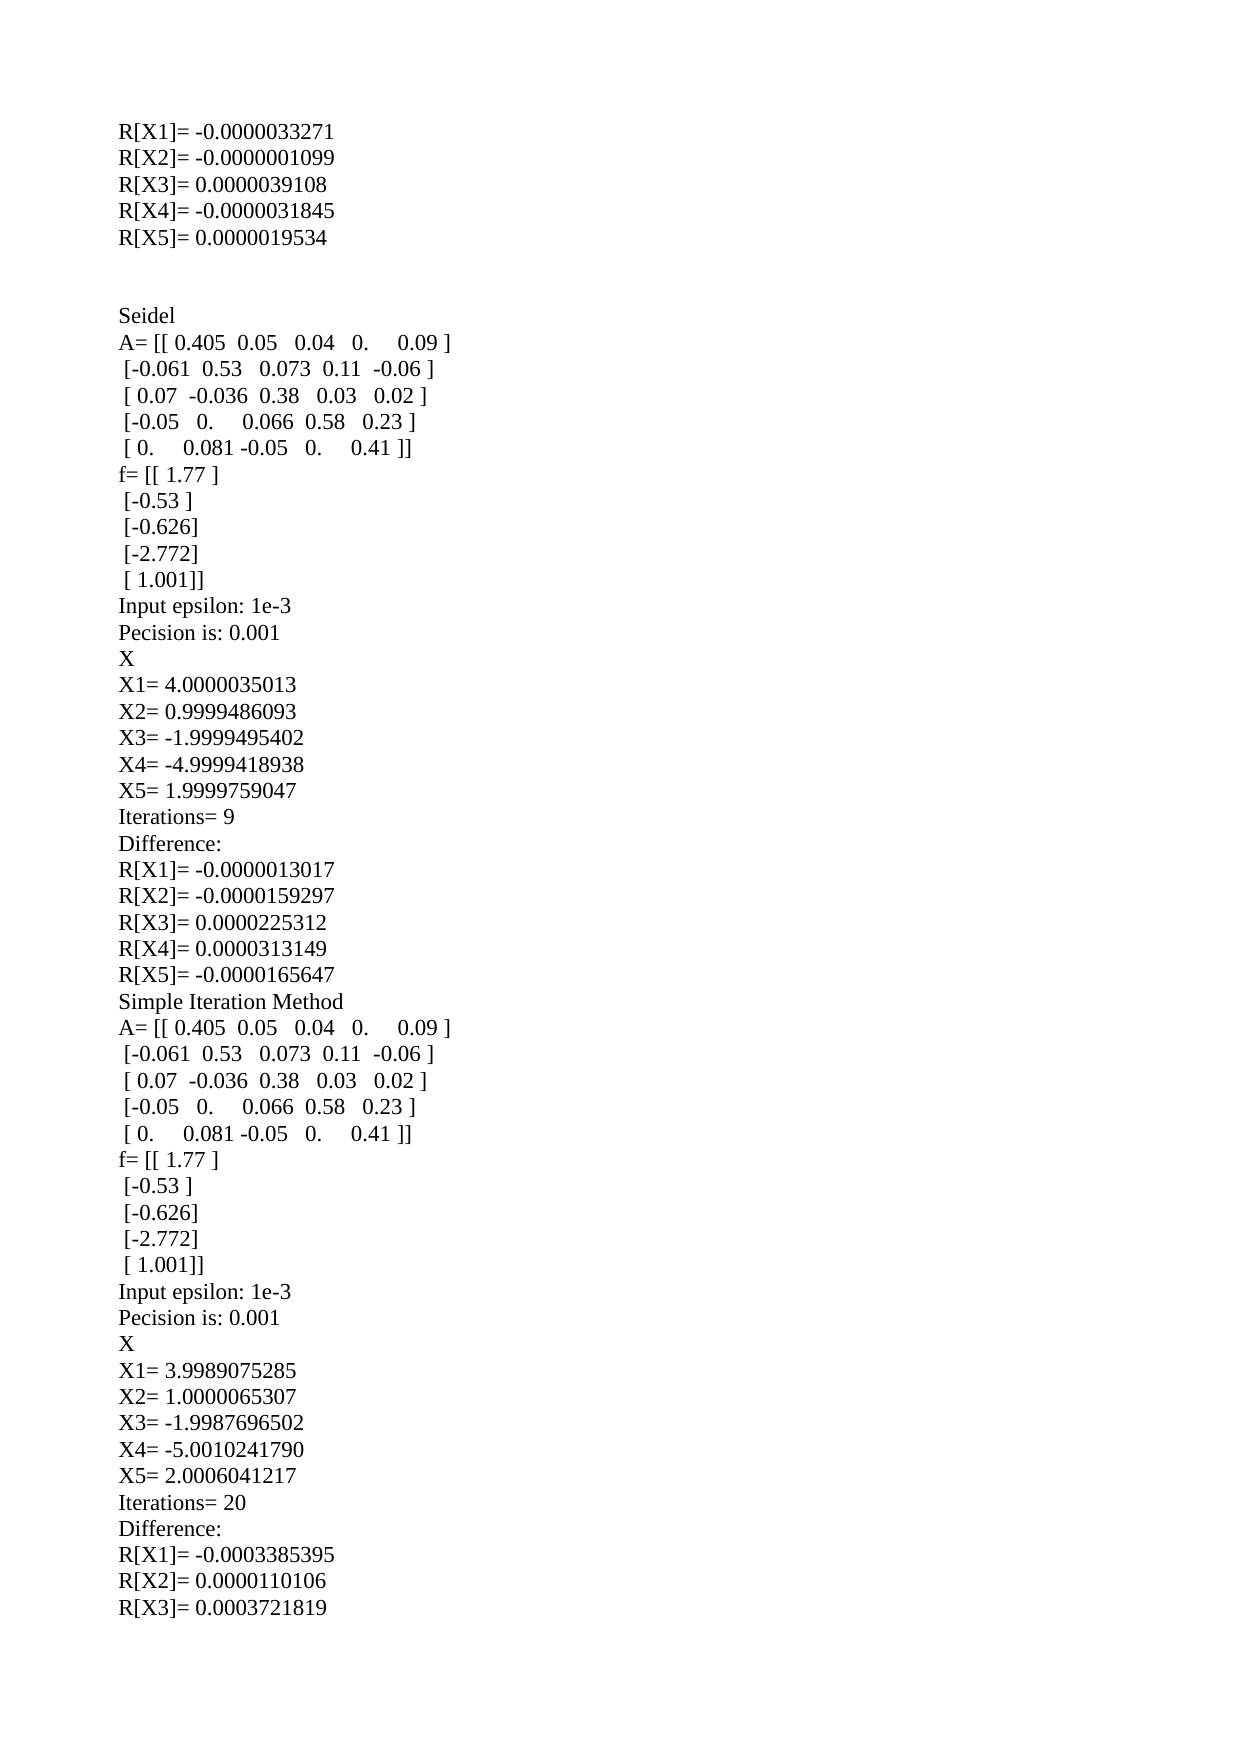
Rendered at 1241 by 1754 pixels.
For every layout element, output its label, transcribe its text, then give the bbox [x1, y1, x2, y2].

text R[X1]= -0.0000033271 R[X2]= -0.0000001099 R[X3]= 0.0000039108 R[X4]= -0.0000031845 R[X5]= 0.0000019534 Seidel A= [[ 0.405 0.05 0.04 0. 0.09 ] [-0.061 0.53 0.073 0.11 -0.06 ] [ 0.07 -0.036 0.38 0.03 0.02 ] [-0.05 0. 0.066 0.58 0.23 ] [ 0. 0.081 -0.05 0. 0.41 ]] f= [[ 1.77 ] [-0.53 ] [-0.626] [-2.772] [ 1.001]] Input epsilon: 1e-3 Pecision is: 0.001 X X1= 4.0000035013 X2= 0.9999486093 X3= -1.9999495402 X4= -4.9999418938 X5= 1.9999759047 Iterations= 9 Difference: R[X1]= -0.0000013017 R[X2]= -0.0000159297 R[X3]= 0.0000225312 R[X4]= 0.0000313149 R[X5]= -0.0000165647 Simple Iteration Method A= [[ 0.405 0.05 0.04 0. 0.09 ] [-0.061 0.53 0.073 0.11 -0.06 ] [ 0.07 -0.036 0.38 0.03 0.02 ] [-0.05 0. 0.066 0.58 0.23 ] [ 0. 0.081 -0.05 0. 0.41 ]] f= [[ 1.77 ] [-0.53 ] [-0.626] [-2.772] [ 1.001]] Input epsilon: 1e-3 Pecision is: 0.001 X X1= 3.9989075285 X2= 1.0000065307 X3= -1.9987696502 X4= -5.0010241790 X5= 2.0006041217 Iterations= 20 Difference: R[X1]= -0.0003385395 R[X2]= 0.0000110106 R[X3]= 0.0003721819 [118, 118, 1122, 1620]
